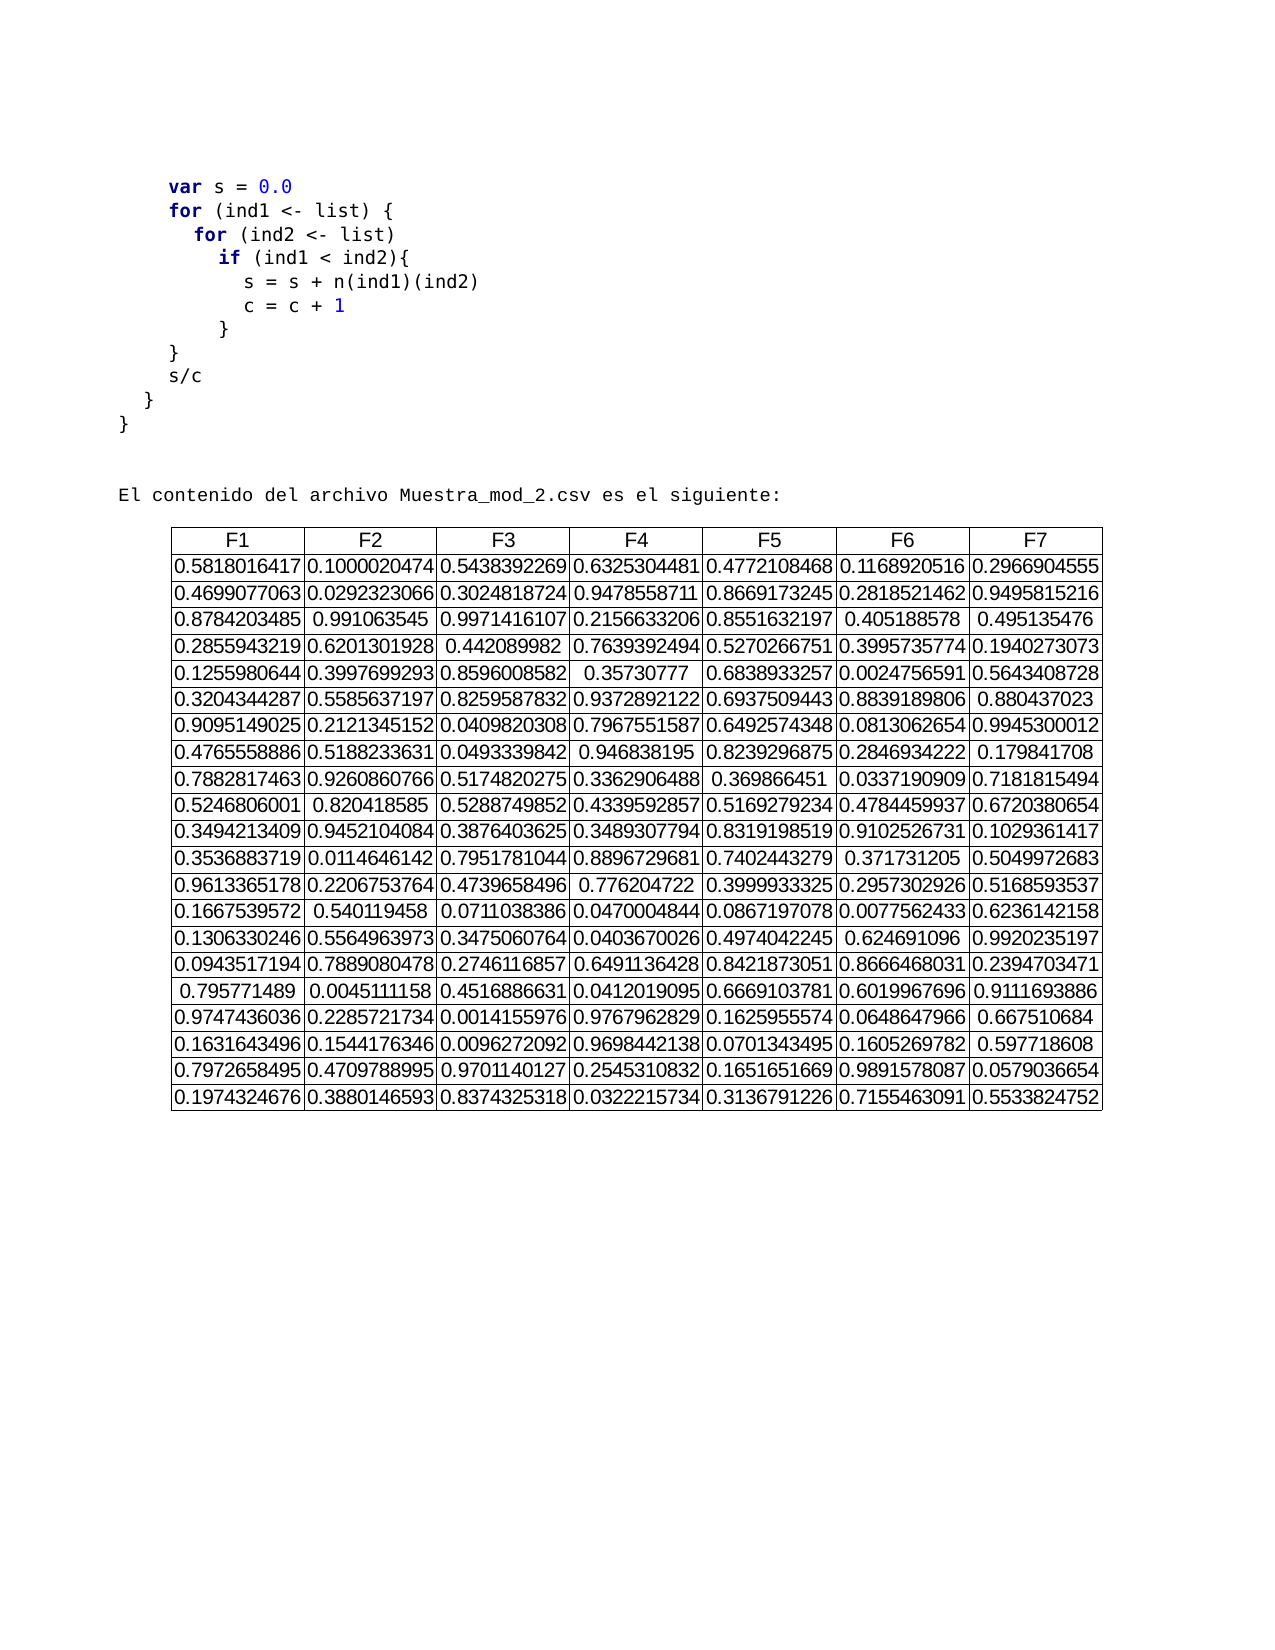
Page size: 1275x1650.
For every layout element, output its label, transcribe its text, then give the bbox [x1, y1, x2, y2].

text var s = 0.0 [118, 176, 1157, 200]
text s/c [118, 366, 1157, 389]
text El contenido del archivo Muestra_mod_2.csv es el siguiente: [118, 486, 1157, 507]
text } [118, 389, 1157, 413]
text for (ind1 <- list) { [118, 200, 1157, 224]
text for (ind2 <- list) [118, 224, 1157, 247]
text } [118, 413, 1157, 435]
text } [118, 342, 1157, 366]
text } [118, 318, 1157, 342]
text if (ind1 < ind2){ [118, 247, 1157, 271]
text s = s + n(ind1)(ind2) [118, 271, 1157, 294]
text c = c + 1 [118, 294, 1157, 318]
